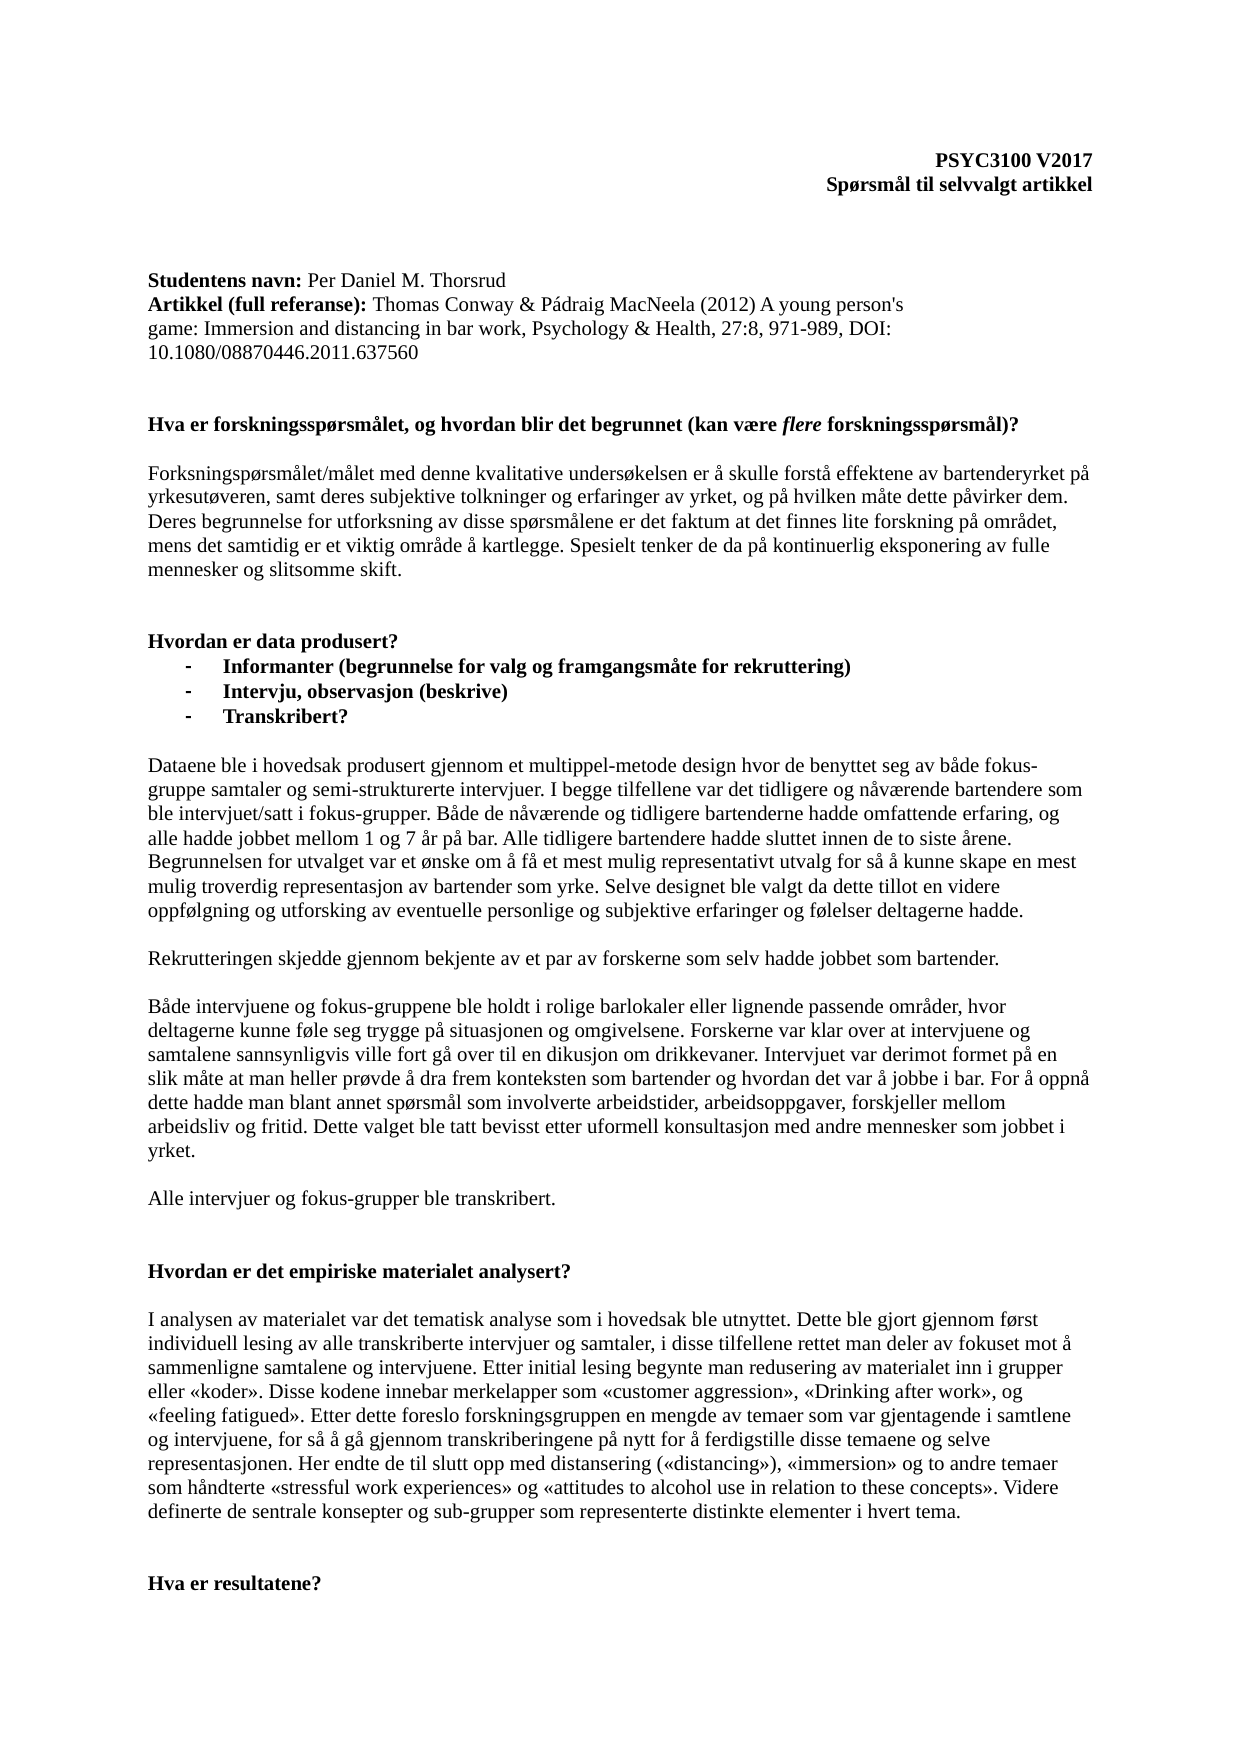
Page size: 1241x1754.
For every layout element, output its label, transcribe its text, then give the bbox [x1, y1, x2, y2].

list Intervju, observasjon (beskrive) [185, 678, 1093, 704]
text Hva er forskningsspørsmålet, og hvordan blir det begrunnet (kan være flere forskningsspørsmål)? [148, 412, 1093, 436]
text Rekrutteringen skjedde gjennom bekjente av et par av forskerne som selv hadde jobbet som bartender. [148, 946, 1093, 970]
text Hvordan er det empiriske materialet analysert? [148, 1258, 1093, 1283]
text Spørsmål til selvvalgt artikkel [148, 172, 1093, 196]
text Forksningspørsmålet/målet med denne kvalitative undersøkelsen er å skulle forstå effektene av bartenderyrket på yrkesutøveren, samt deres subjektive tolkninger og erfaringer av yrket, og på hvilken måte dette påvirker dem. Deres begrunnelse for utforksning av disse spørsmålene er det faktum at det finnes lite forskning på området, mens det samtidig er et viktig område å kartlegge. Spesielt tenker de da på kontinuerlig eksponering av fulle mennesker og slitsomme skift. [148, 460, 1093, 581]
text Hvordan er data produsert? [148, 629, 1093, 653]
text game: Immersion and distancing in bar work, Psychology & Health, 27:8, 971-989, DOI: [148, 316, 1093, 340]
list Informanter (begrunnelse for valg og framgangsmåte for rekruttering) [185, 653, 1093, 678]
list Transkribert? [185, 704, 1093, 729]
text Både intervjuene og fokus-gruppene ble holdt i rolige barlokaler eller lignende passende områder, hvor deltagerne kunne føle seg trygge på situasjonen og omgivelsene. Forskerne var klar over at intervjuene og samtalene sannsynligvis ville fort gå over til en dikusjon om drikkevaner. Intervjuet var derimot formet på en slik måte at man heller prøvde å dra frem konteksten som bartender og hvordan det var å jobbe i bar. For å oppnå dette hadde man blant annet spørsmål som involverte arbeidstider, arbeidsoppgaver, forskjeller mellom arbeidsliv og fritid. Dette valget ble tatt bevisst etter uformell konsultasjon med andre mennesker som jobbet i yrket. [148, 994, 1093, 1162]
text Studentens navn: Per Daniel M. Thorsrud [148, 268, 1093, 292]
text I analysen av materialet var det tematisk analyse som i hovedsak ble utnyttet. Dette ble gjort gjennom først individuell lesing av alle transkriberte intervjuer og samtaler, i disse tilfellene rettet man deler av fokuset mot å sammenligne samtalene og intervjuene. Etter initial lesing begynte man redusering av materialet inn i grupper eller «koder». Disse kodene innebar merkelapper som «customer aggression», «Drinking after work», og «feeling fatigued». Etter dette foreslo forskningsgruppen en mengde av temaer som var gjentagende i samtlene og intervjuene, for så å gå gjennom transkriberingene på nytt for å ferdigstille disse temaene og selve representasjonen. Her endte de til slutt opp med distansering («distancing»), «immersion» og to andre temaer som håndterte «stressful work experiences» og «attitudes to alcohol use in relation to these concepts». Videre definerte de sentrale konsepter og sub-grupper som representerte distinkte elementer i hvert tema. [148, 1307, 1093, 1523]
text Alle intervjuer og fokus-grupper ble transkribert. [148, 1186, 1093, 1210]
text Dataene ble i hovedsak produsert gjennom et multippel-metode design hvor de benyttet seg av både fokus-gruppe samtaler og semi-strukturerte intervjuer. I begge tilfellene var det tidligere og nåværende bartendere som ble intervjuet/satt i fokus-grupper. Både de nåværende og tidligere bartenderne hadde omfattende erfaring, og alle hadde jobbet mellom 1 og 7 år på bar. Alle tidligere bartendere hadde sluttet innen de to siste årene. Begrunnelsen for utvalget var et ønske om å få et mest mulig representativt utvalg for så å kunne skape en mest mulig troverdig representasjon av bartender som yrke. Selve designet ble valgt da dette tillot en videre oppfølgning og utforsking av eventuelle personlige og subjektive erfaringer og følelser deltagerne hadde. [148, 753, 1093, 922]
text Artikkel (full referanse): Thomas Conway & Pádraig MacNeela (2012) A young person's [148, 292, 1093, 316]
text PSYC3100 V2017 [148, 148, 1093, 172]
text 10.1080/08870446.2011.637560 [148, 340, 1093, 364]
text Hva er resultatene? [148, 1571, 1093, 1595]
